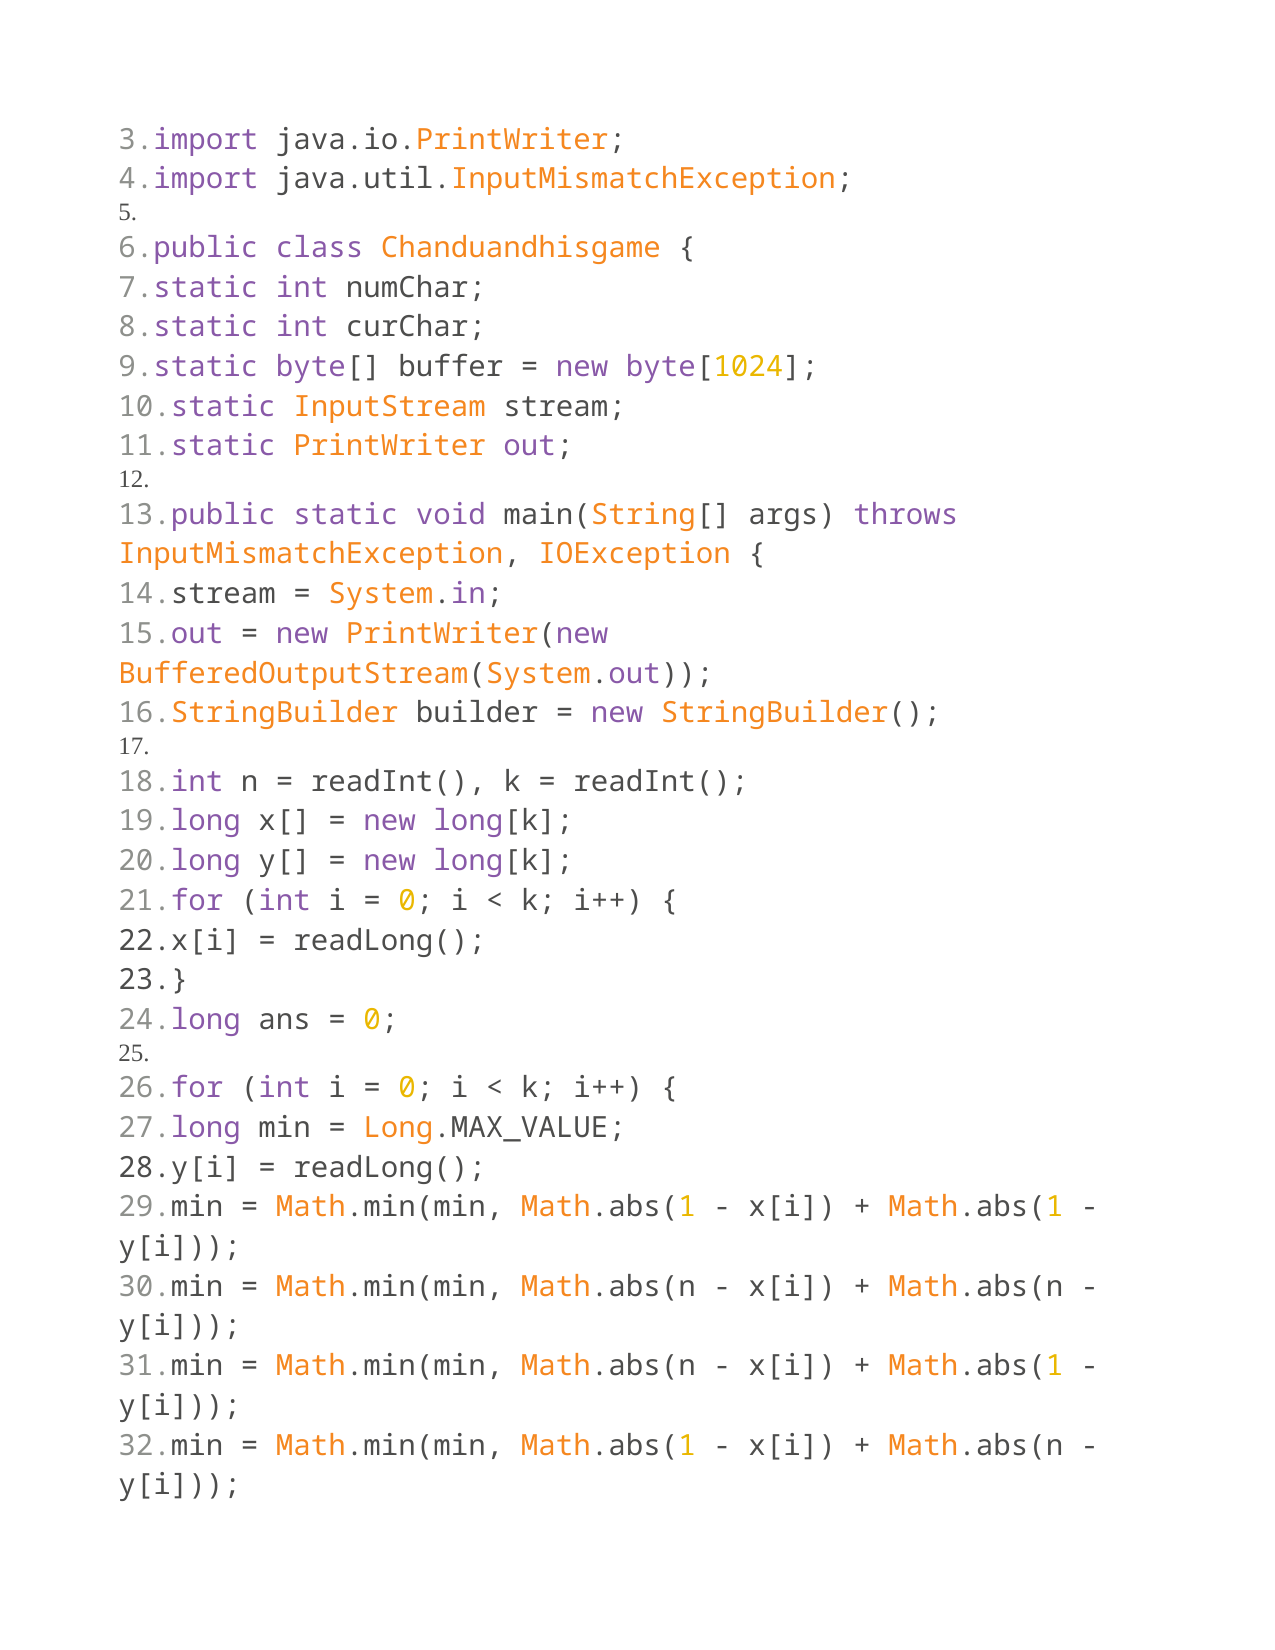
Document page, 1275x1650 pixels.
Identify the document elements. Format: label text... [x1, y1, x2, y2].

list long ans = 0; [118, 998, 1157, 1038]
list } [118, 958, 1157, 998]
list int n = readInt(), k = readInt(); [118, 760, 1157, 800]
list long y[] = new long[k]; [118, 839, 1157, 879]
list public class Chanduandhisgame { [118, 226, 1157, 266]
list public static void main(String[] args) throws InputMismatchException, IOException { [118, 493, 1157, 572]
list static int curChar; [118, 306, 1157, 345]
list long x[] = new long[k]; [118, 800, 1157, 839]
list static PrintWriter out; [118, 425, 1157, 464]
list static int numChar; [118, 266, 1157, 306]
list static InputStream stream; [118, 385, 1157, 425]
list static byte[] buffer = new byte[1024]; [118, 345, 1157, 385]
list import java.util.InputMismatchException; [118, 158, 1157, 197]
list StringBuilder builder = new StringBuilder(); [118, 692, 1157, 731]
list for (int i = 0; i < k; i++) { [118, 1067, 1157, 1106]
list min = Math.min(min, Math.abs(n - x[i]) + Math.abs(1 - y[i])); [118, 1344, 1157, 1424]
list y[i] = readLong(); [118, 1146, 1157, 1186]
list x[i] = readLong(); [118, 919, 1157, 958]
list min = Math.min(min, Math.abs(1 - x[i]) + Math.abs(n - y[i])); [118, 1424, 1157, 1503]
list min = Math.min(min, Math.abs(n - x[i]) + Math.abs(n - y[i])); [118, 1265, 1157, 1344]
list min = Math.min(min, Math.abs(1 - x[i]) + Math.abs(1 - y[i])); [118, 1186, 1157, 1265]
list long min = Long.MAX_VALUE; [118, 1106, 1157, 1146]
list stream = System.in; [118, 572, 1157, 612]
list for (int i = 0; i < k; i++) { [118, 879, 1157, 919]
list out = new PrintWriter(new BufferedOutputStream(System.out)); [118, 612, 1157, 692]
list import java.io.PrintWriter; [118, 118, 1157, 158]
